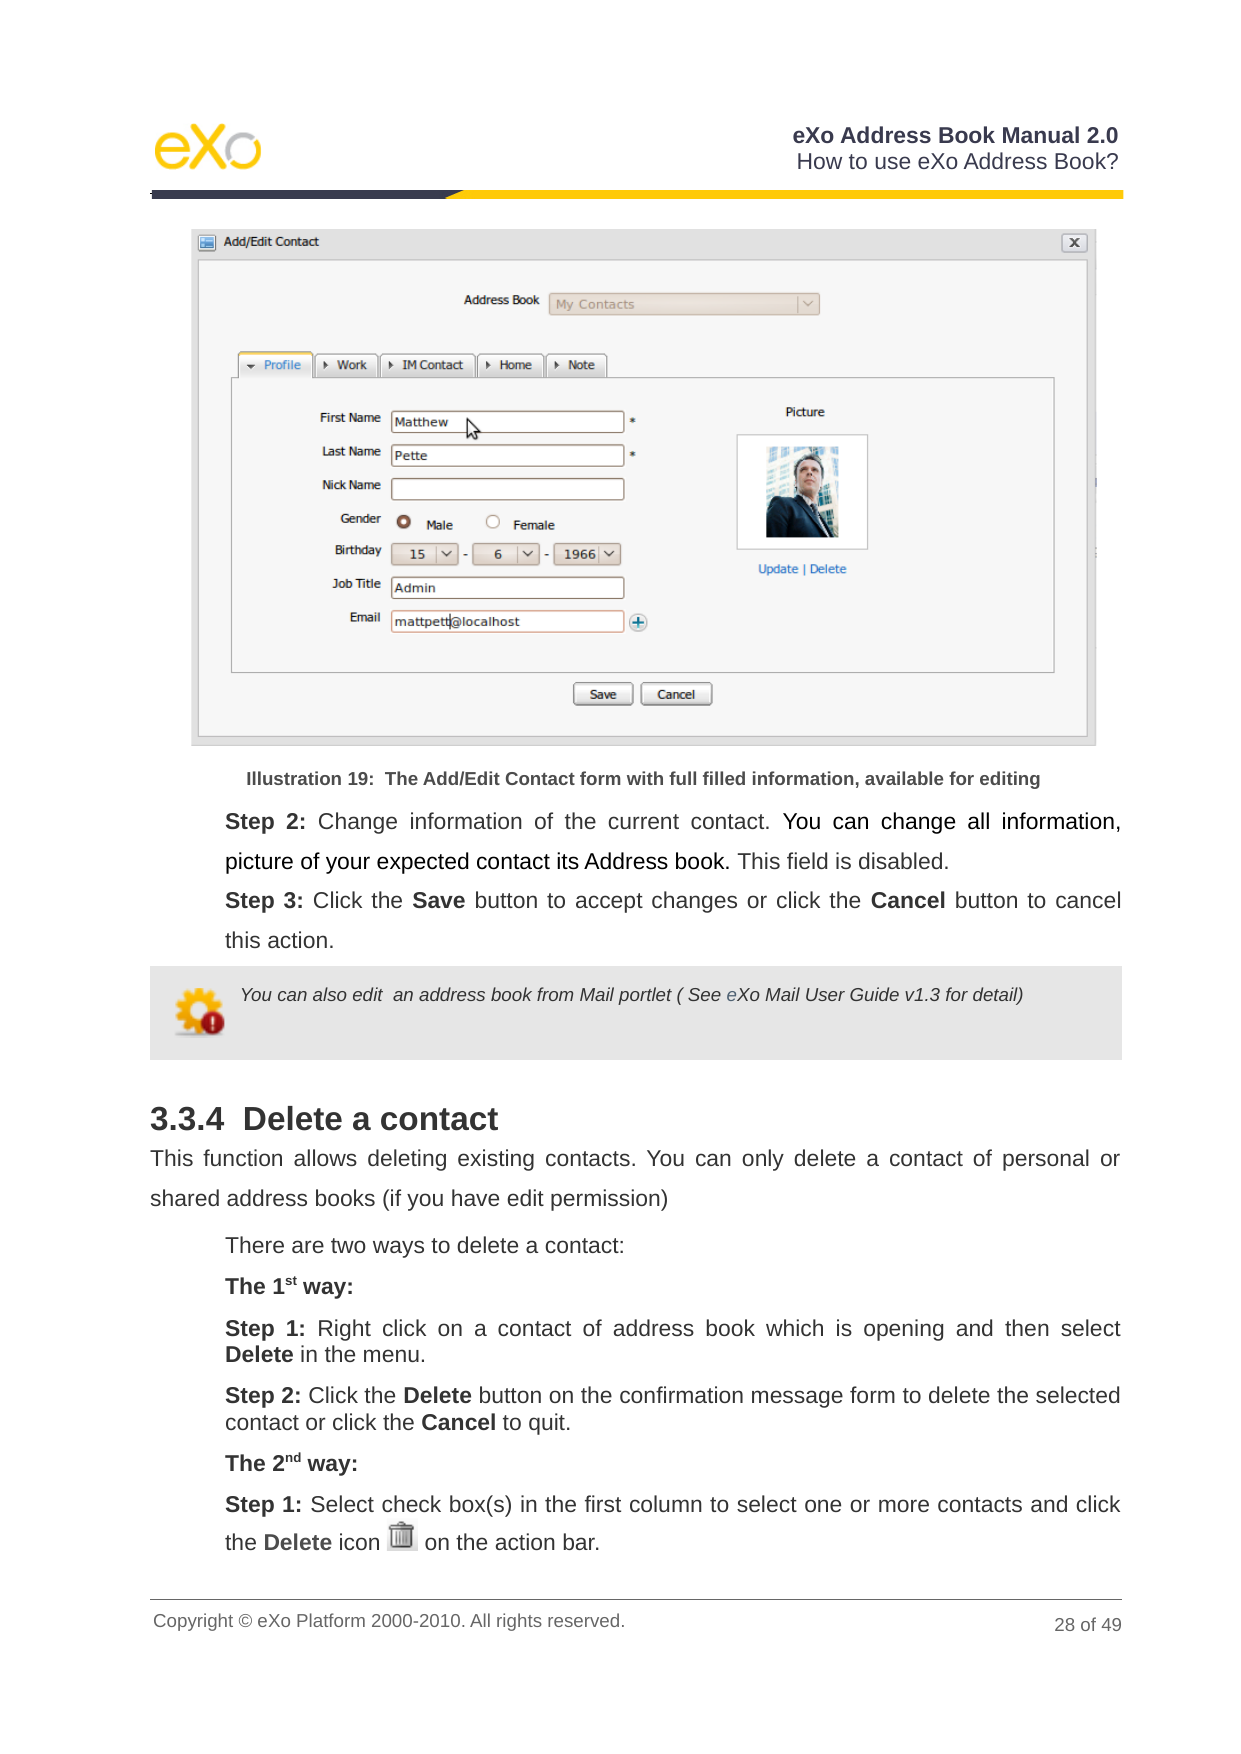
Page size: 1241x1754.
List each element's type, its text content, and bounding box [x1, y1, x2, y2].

list Step 3: Click the Save button to accept changes or click the Cancel button to cancel this action. [187, 887, 1122, 953]
list Step 2: Click the Delete button on the confirmation message form to delete the selected contact or click the Cancel to quit. [187, 1382, 1122, 1435]
text This function allows deleting existing contacts. You can only delete a contact of personal or shared address books (if you have edit permission) [150, 1145, 1122, 1211]
picture [191, 229, 1097, 746]
picture [155, 123, 262, 170]
list There are two ways to delete a contact: [187, 1232, 1122, 1258]
picture [151, 190, 1124, 199]
table_header [150, 966, 234, 1060]
list Step 2: Change information of the current contact. You can change all information, picture of your expected contact its Address book. This field is disabled. [173, 223, 1122, 874]
list The 2nd way: [187, 1450, 1122, 1476]
subtitle Delete a contact [150, 1099, 1122, 1138]
list Illustration 19: The Add/Edit Contact form with full filled information, available for editing [173, 304, 1114, 789]
table_header You can also edit an address book from Mail portlet ( See eXo Mail User Guide v1.3 for detail) [234, 966, 1122, 1060]
picture [174, 988, 225, 1038]
list Step 1: Right click on a contact of address book which is opening and then select Delete in the menu. [187, 1314, 1122, 1367]
list Step 1: Select check box(s) in the first column to select one or more contacts and click the Delete icon on the action bar. [187, 1491, 1122, 1555]
picture [386, 1517, 418, 1551]
list The 1st way: [187, 1273, 1122, 1299]
